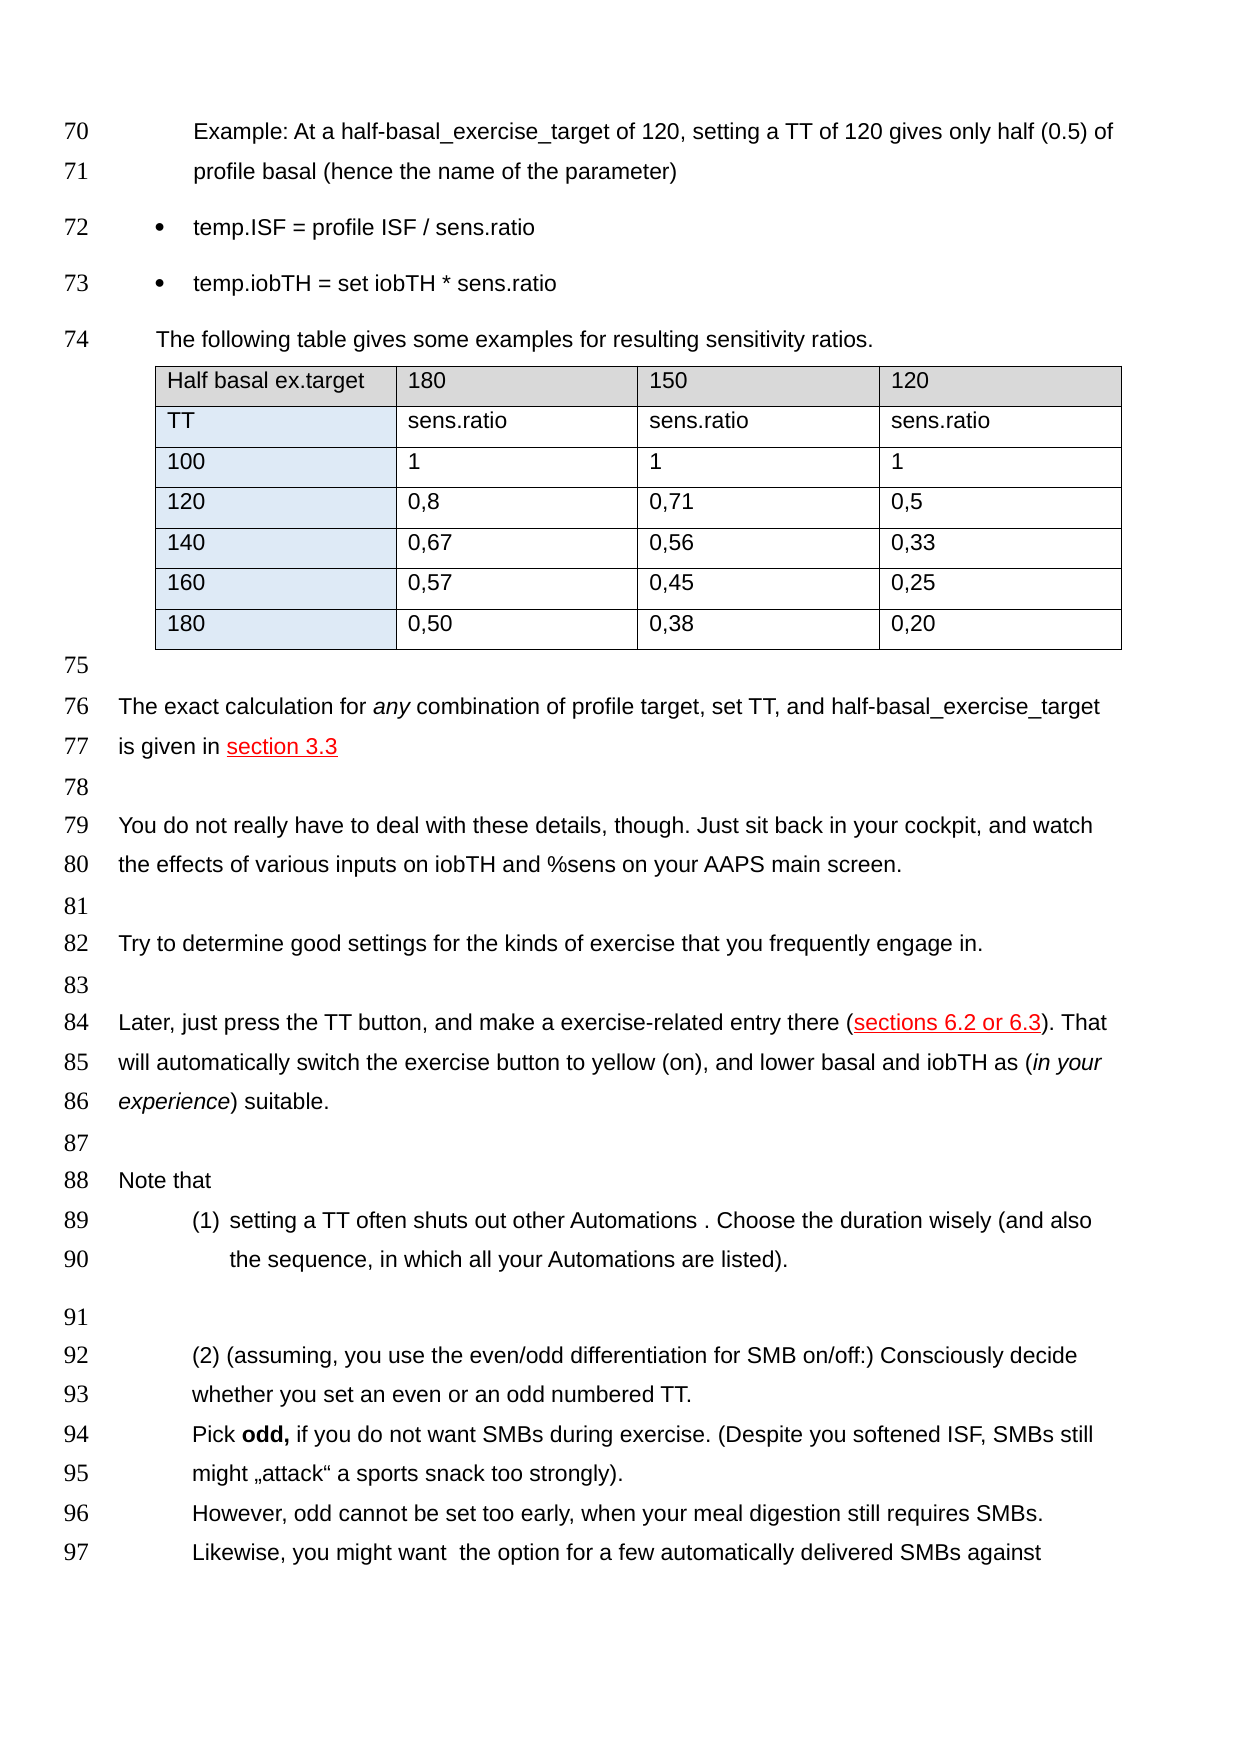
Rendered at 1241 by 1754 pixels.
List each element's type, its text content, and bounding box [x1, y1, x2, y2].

table_header Half basal ex.target [156, 367, 396, 406]
table_cell 0,25 [880, 569, 1121, 609]
table_cell sens.ratio [880, 407, 1121, 447]
table_cell 0,33 [880, 529, 1121, 568]
table_cell 160 [156, 569, 396, 609]
text (2) (assuming, you use the even/odd differentiation for SMB on/off:) Consciously decide whether you set an even or an odd numbered TT. [192, 1342, 1122, 1407]
table_cell TT [156, 407, 396, 447]
table_header 150 [638, 367, 879, 406]
table_header 180 [397, 367, 637, 406]
text Later, just press the TT button, and make a exercise-related entry there (sections 6.2 or 6.3). That will automatically switch the exercise button to yellow (on), and lower basal and iobTH as (in your experience) suitable. [118, 1009, 1122, 1114]
text Pick odd, if you do not want SMBs during exercise. (Despite you softened ISF, SMBs still might „attack“ a sports snack too strongly). [192, 1421, 1122, 1486]
text You do not really have to deal with these details, though. Just sit back in your cockpit, and watch the effects of various inputs on iobTH and %sens on your AAPS main screen. [118, 812, 1122, 878]
table_cell sens.ratio [397, 407, 637, 447]
table_cell 0,56 [638, 529, 879, 568]
table_cell 0,5 [880, 488, 1121, 528]
table_cell 1 [638, 448, 879, 487]
table_cell 0,50 [397, 610, 637, 649]
list temp.ISF = profile ISF / sens.ratio [156, 214, 1122, 240]
table_cell 100 [156, 448, 396, 487]
table_cell 0,38 [638, 610, 879, 649]
table_cell 120 [156, 488, 396, 528]
table_cell 0,67 [397, 529, 637, 568]
table_cell 0,20 [880, 610, 1121, 649]
list temp.iobTH = set iobTH * sens.ratio [156, 270, 1122, 296]
text The following table gives some examples for resulting sensitivity ratios. [156, 326, 1122, 352]
table_header 120 [880, 367, 1121, 406]
table_cell 1 [880, 448, 1121, 487]
table_cell 0,45 [638, 569, 879, 609]
table_cell sens.ratio [638, 407, 879, 447]
table_cell 0,57 [397, 569, 637, 609]
text However, odd cannot be set too early, when your meal digestion still requires SMBs. Likewise, you might want the option for a few automatically delivered SMBs against [192, 1499, 1122, 1565]
text Try to determine good settings for the kinds of exercise that you frequently engage in. [118, 930, 1122, 957]
table_cell 140 [156, 529, 396, 568]
list Example: At a half-basal_exercise_target of 120, setting a TT of 120 gives only half (0.5) of profile basal (hence the name of the parameter) [193, 118, 1122, 184]
table_cell 1 [397, 448, 637, 487]
list setting a TT often shuts out other Automations . Choose the duration wisely (and also the sequence, in which all your Automations are listed). [192, 1207, 1122, 1272]
table_cell 180 [156, 610, 396, 649]
table_cell 0,8 [397, 488, 637, 528]
text Note that [118, 1167, 1122, 1193]
table_cell 0,71 [638, 488, 879, 528]
text The exact calculation for any combination of profile target, set TT, and half-basal_exercise_target is given in section 3.3 [118, 693, 1122, 759]
